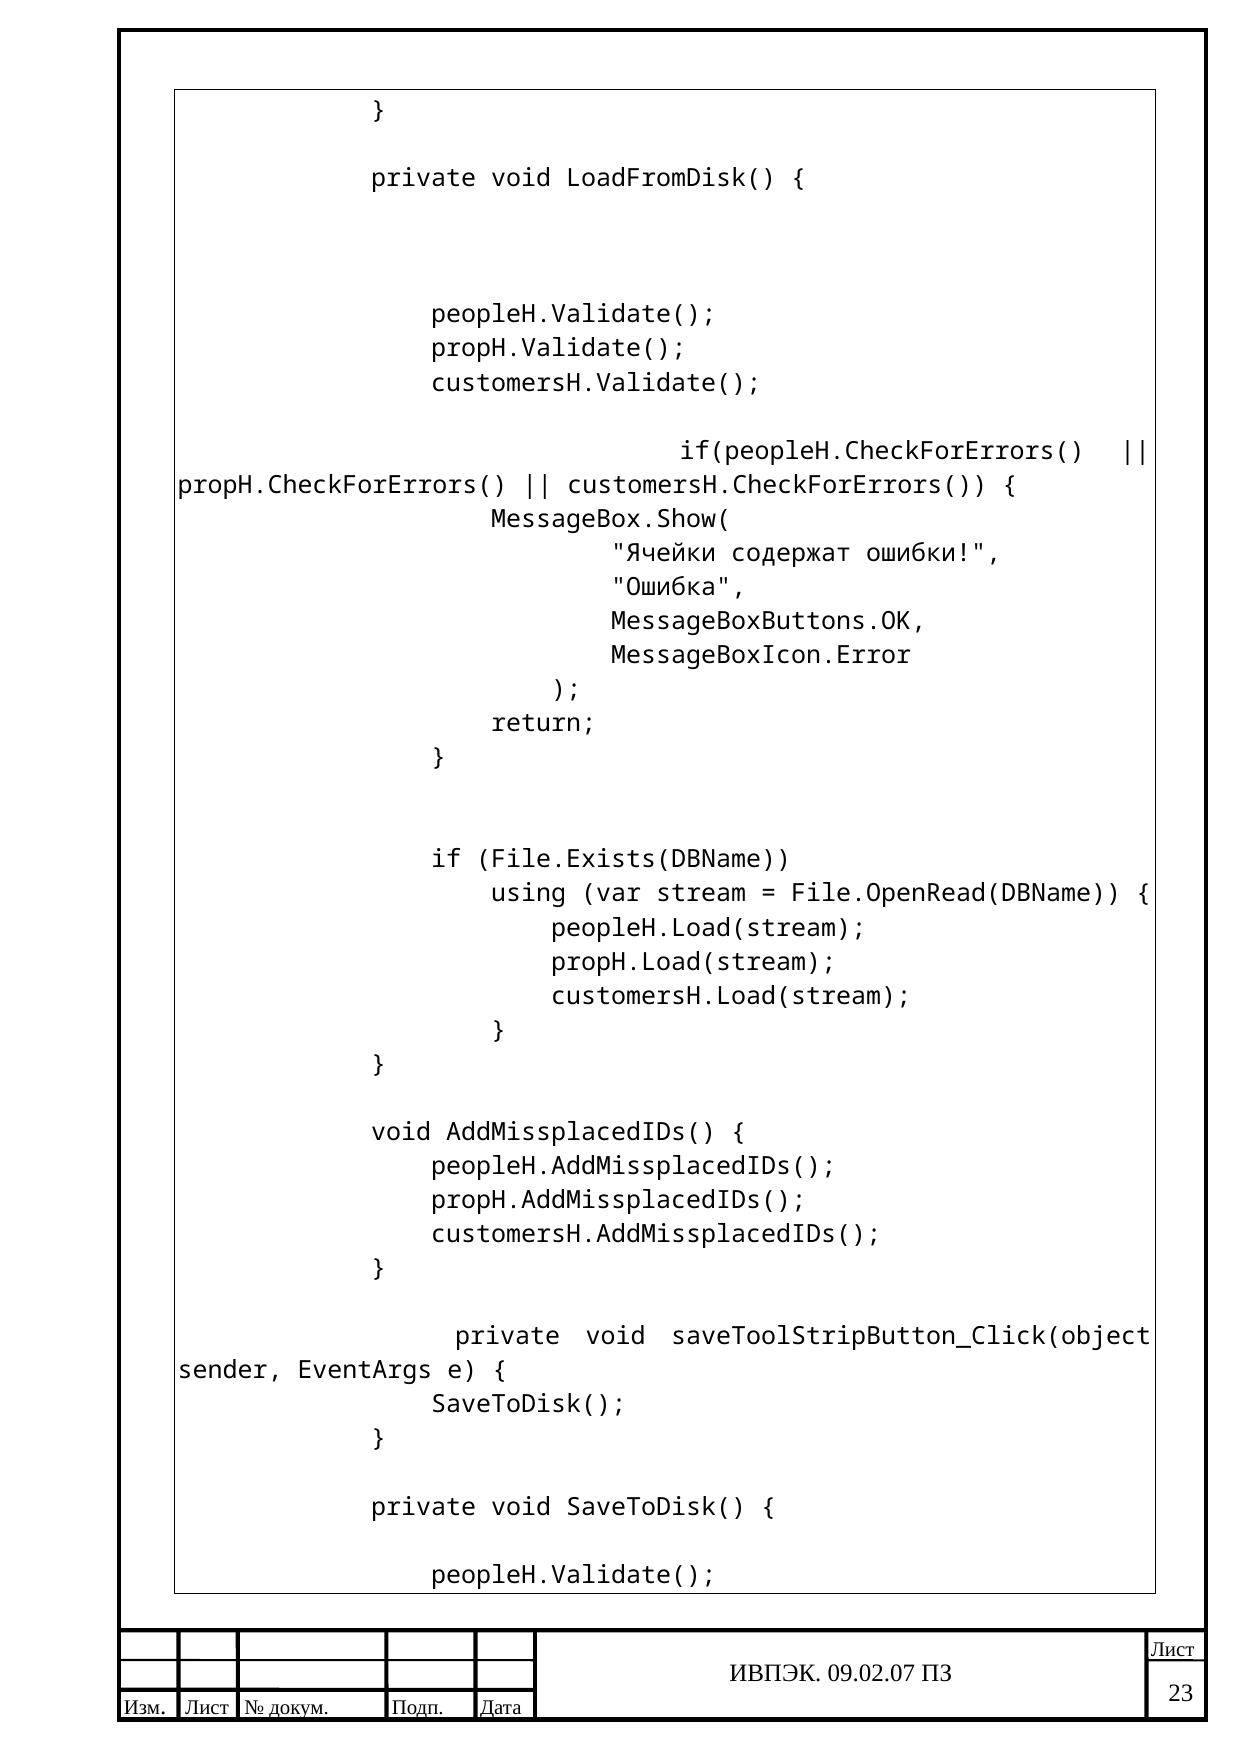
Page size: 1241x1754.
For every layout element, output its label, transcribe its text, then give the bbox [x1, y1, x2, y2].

text peopleH.Load(stream); [177, 909, 1152, 943]
text customersH.Validate(); [177, 364, 1152, 398]
text private void LoadFromDisk() { [177, 160, 1152, 194]
text using (var stream = File.OpenRead(DBName)) { [177, 875, 1152, 909]
text } [177, 1011, 1152, 1045]
text ); [177, 671, 1152, 705]
text if (File.Exists(DBName)) [177, 841, 1152, 875]
text } [175, 90, 1155, 126]
text "Ячейки содержат ошибки!", [177, 534, 1152, 568]
text private void saveToolStripButton_Click(object sender, EventArgs e) { [177, 1318, 1152, 1386]
text } [177, 1250, 1152, 1284]
text propH.Load(stream); [177, 943, 1152, 977]
text customersH.AddMissplacedIDs(); [177, 1216, 1152, 1250]
text } [177, 739, 1152, 773]
text MessageBoxIcon.Error [177, 637, 1152, 671]
text SaveToDisk(); [177, 1386, 1152, 1420]
text propH.Validate(); [177, 330, 1152, 364]
text peopleH.AddMissplacedIDs(); [177, 1148, 1152, 1182]
text MessageBox.Show( [177, 500, 1152, 534]
text peopleH.Validate(); [175, 1553, 1155, 1593]
text } [177, 1420, 1152, 1454]
text if(peopleH.CheckForErrors() || propH.CheckForErrors() || customersH.CheckForErrors()) { [177, 432, 1152, 500]
text "Ошибка", [177, 568, 1152, 603]
text void AddMissplacedIDs() { [177, 1113, 1152, 1148]
text propH.AddMissplacedIDs(); [177, 1182, 1152, 1216]
text private void SaveToDisk() { [177, 1488, 1152, 1522]
text peopleH.Validate(); [177, 296, 1152, 330]
text return; [177, 705, 1152, 739]
text } [177, 1045, 1152, 1079]
text customersH.Load(stream); [177, 977, 1152, 1011]
text MessageBoxButtons.OK, [177, 603, 1152, 637]
